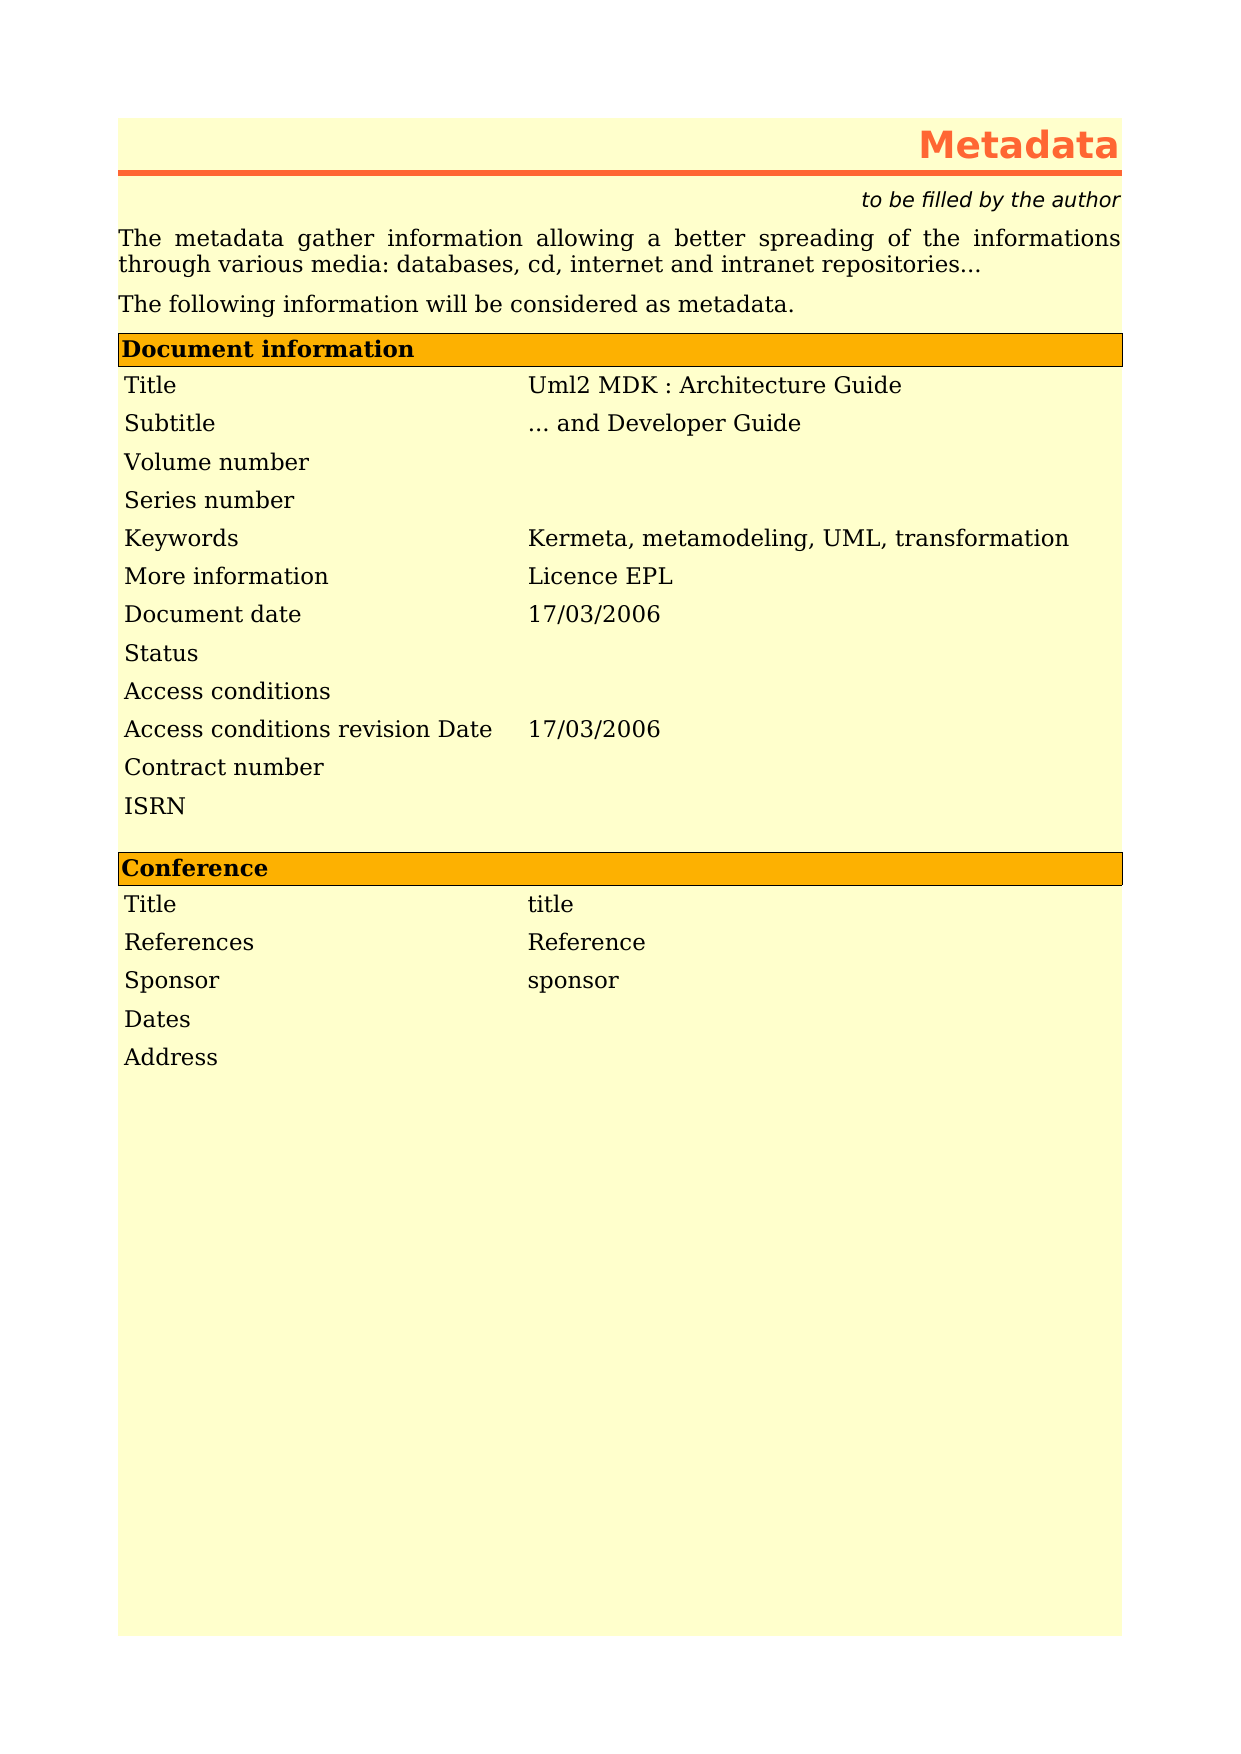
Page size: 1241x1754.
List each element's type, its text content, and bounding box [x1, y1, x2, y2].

table_cell More information [118, 558, 522, 596]
table_cell Keywords [118, 520, 522, 558]
table_cell Subtitle [118, 405, 522, 443]
table_cell 17/03/2006 [522, 596, 1122, 634]
table_cell Access conditions revision Date [118, 711, 522, 749]
table_cell [521, 1038, 1122, 1076]
table_cell Series number [118, 481, 522, 519]
table_cell References [118, 924, 521, 962]
table_cell 17/03/2006 [522, 711, 1122, 749]
table_cell Access conditions [118, 673, 522, 711]
table_cell sponsor [521, 962, 1122, 1000]
table_cell Sponsor [118, 962, 521, 1000]
table_cell Kermeta, metamodeling, UML, transformation [522, 520, 1122, 558]
text to be filled by the author [118, 188, 1122, 212]
table_cell Document date [118, 596, 522, 634]
table_cell Status [118, 634, 522, 672]
table_header Title [118, 367, 522, 405]
table_cell Address [118, 1038, 521, 1076]
table_cell Reference [521, 924, 1122, 962]
text The metadata gather information allowing a better spreading of the informations through various media: databases, cd, internet and intranet repositories... [118, 225, 1122, 278]
text The following information will be considered as metadata. [118, 291, 1122, 318]
table_cell [522, 787, 1122, 825]
table_cell [521, 1000, 1122, 1038]
table_cell ... and Developer Guide [522, 405, 1122, 443]
table_header Uml2 MDK : Architecture Guide [522, 367, 1122, 405]
table_header title [521, 886, 1122, 923]
table_cell [522, 673, 1122, 711]
table_cell Volume number [118, 443, 522, 481]
table_cell Dates [118, 1000, 521, 1038]
table_cell [522, 634, 1122, 672]
table_cell [522, 443, 1122, 481]
table_header Title [118, 886, 521, 923]
table_cell [522, 749, 1122, 787]
text Conference [119, 853, 1122, 885]
text Document information [119, 334, 1122, 366]
table_cell [522, 481, 1122, 519]
table_cell Contract number [118, 749, 522, 787]
table_cell Licence EPL [522, 558, 1122, 596]
title Metadata [118, 121, 1122, 170]
table_cell ISRN [118, 787, 522, 825]
